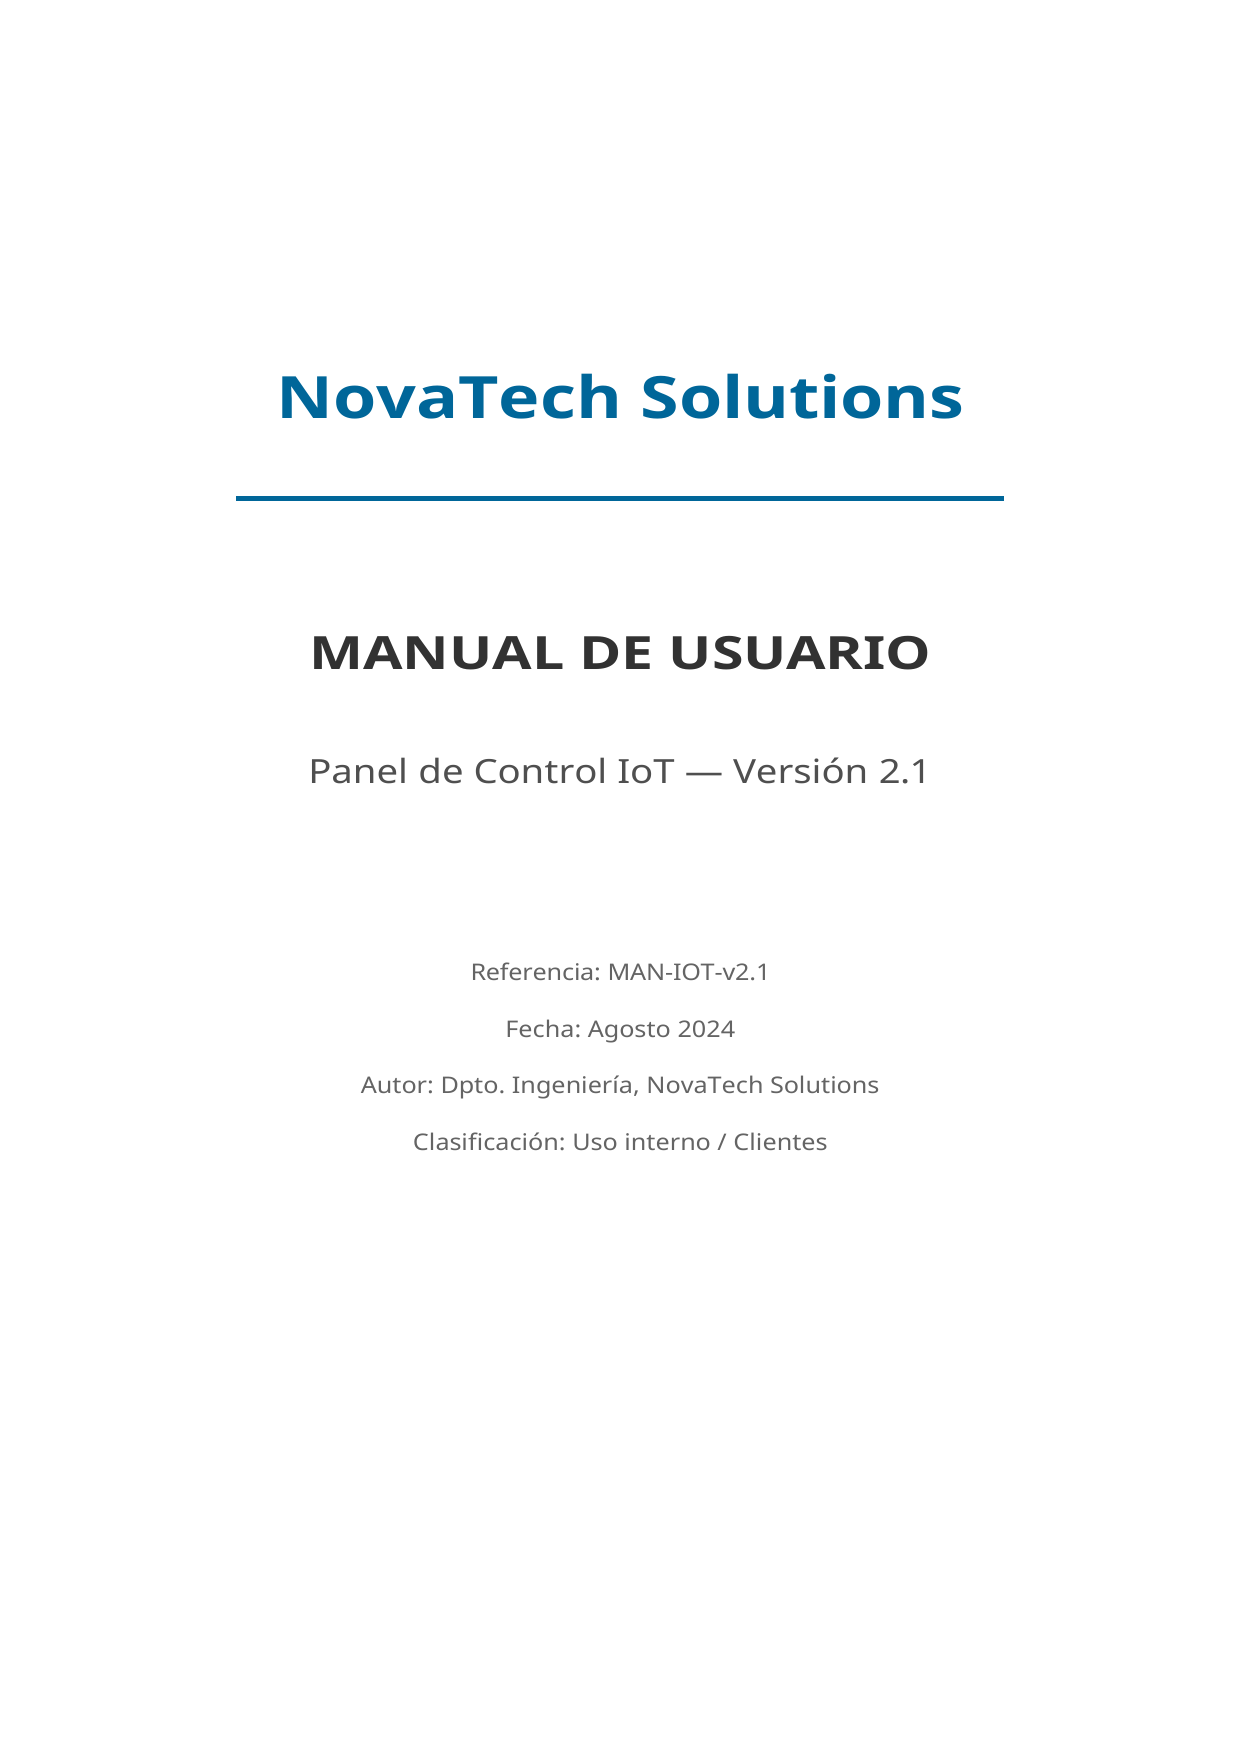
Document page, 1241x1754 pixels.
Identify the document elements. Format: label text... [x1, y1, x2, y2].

text Panel de Control IoT — Versión 2.1 [59, 748, 1181, 793]
text MANUAL DE USUARIO [59, 620, 1181, 683]
text Autor: Dpto. Ingeniería, NovaTech Solutions Clasificación: Uso interno / Clientes [302, 1069, 938, 1157]
text Referencia: MAN-IOT-v2.1 Fecha: Agosto 2024 [438, 956, 803, 1044]
title NovaTech Solutions [59, 357, 1181, 436]
